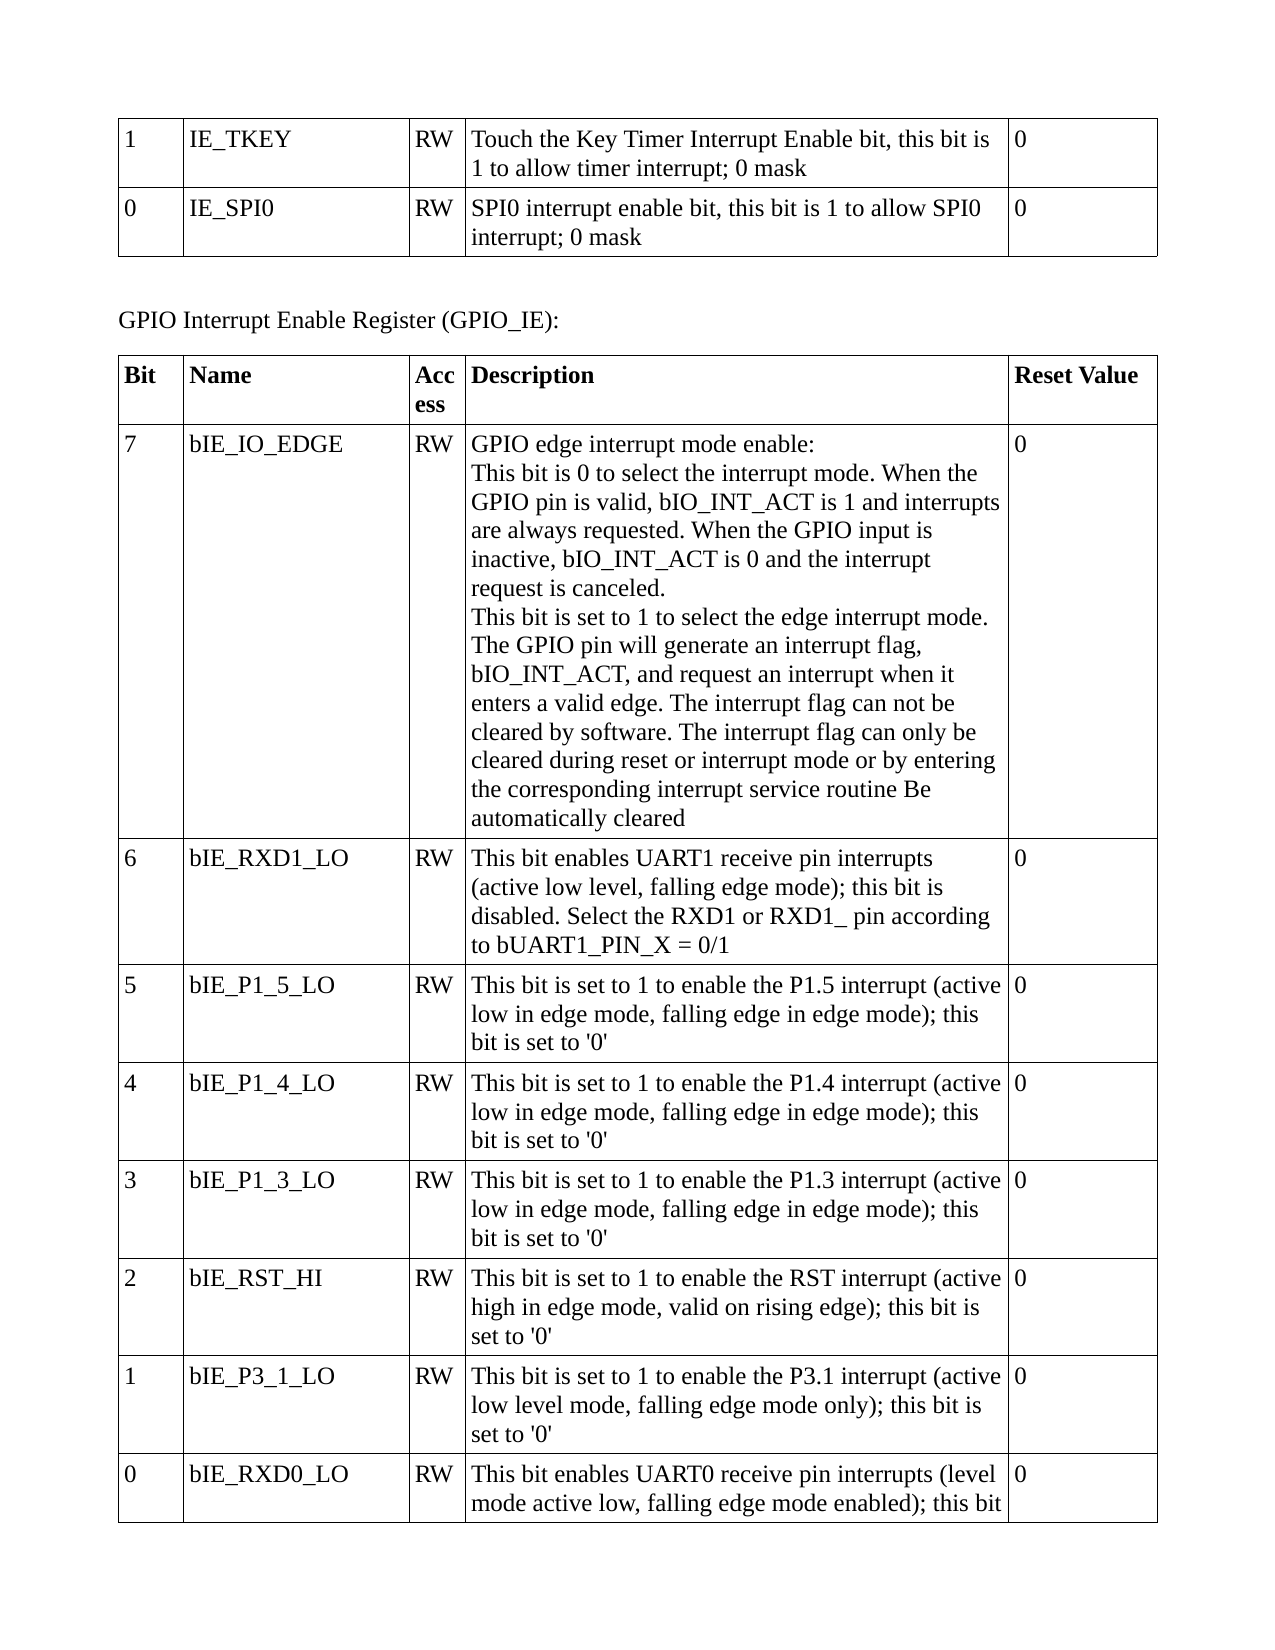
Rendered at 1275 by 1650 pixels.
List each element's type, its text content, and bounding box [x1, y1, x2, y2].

table_cell 1 [119, 1356, 183, 1453]
table_cell 0 [1009, 1454, 1157, 1522]
table_header Bit [119, 356, 183, 423]
table_cell RW [410, 425, 465, 838]
table_cell This bit enables UART1 receive pin interrupts (active low level, falling edge mode); this bit is disabled. Select the RXD1 or RXD1_ pin according to bUART1_PIN_X = 0/1 [466, 839, 1008, 964]
table_cell bIE_P1_4_LO [184, 1063, 409, 1160]
table_cell RW [410, 839, 465, 964]
table_cell This bit is set to 1 to enable the P1.5 interrupt (active low in edge mode, falling edge in edge mode); this bit is set to '0' [466, 965, 1008, 1062]
table_header Name [184, 356, 409, 423]
table_cell RW [410, 1454, 465, 1522]
table_cell RW [410, 1356, 465, 1453]
table_cell This bit is set to 1 to enable the P1.4 interrupt (active low in edge mode, falling edge in edge mode); this bit is set to '0' [466, 1063, 1008, 1160]
table_cell 0 [119, 1454, 183, 1522]
table_cell RW [410, 1259, 465, 1355]
table_header Access [410, 356, 465, 423]
table_cell bIE_P1_3_LO [184, 1161, 409, 1258]
table_header Description [466, 356, 1008, 423]
table_cell 0 [119, 188, 183, 256]
table_cell IE_TKEY [184, 119, 409, 187]
table_cell 0 [1009, 1063, 1157, 1160]
table_cell 0 [1009, 1356, 1157, 1453]
table_cell 4 [119, 1063, 183, 1160]
table_cell This bit is set to 1 to enable the P3.1 interrupt (active low level mode, falling edge mode only); this bit is set to '0' [466, 1356, 1008, 1453]
table_cell bIE_RST_HI [184, 1259, 409, 1355]
table_cell 0 [1009, 965, 1157, 1062]
table_cell 7 [119, 425, 183, 838]
text GPIO Interrupt Enable Register (GPIO_IE): [118, 305, 1157, 334]
table_cell 0 [1009, 425, 1157, 838]
table_cell This bit is set to 1 to enable the RST interrupt (active high in edge mode, valid on rising edge); this bit is set to '0' [466, 1259, 1008, 1355]
table_cell 5 [119, 965, 183, 1062]
table_cell 0 [1009, 119, 1157, 187]
table_cell RW [410, 119, 465, 187]
table_cell 2 [119, 1259, 183, 1355]
table_cell RW [410, 188, 465, 256]
table_cell 3 [119, 1161, 183, 1258]
table_cell Touch the Key Timer Interrupt Enable bit, this bit is 1 to allow timer interrupt; 0 mask [466, 119, 1008, 187]
table_cell 0 [1009, 1161, 1157, 1258]
table_cell RW [410, 1161, 465, 1258]
table_header Reset Value [1009, 356, 1157, 423]
table_cell 6 [119, 839, 183, 964]
table_cell 1 [119, 119, 183, 187]
table_cell GPIO edge interrupt mode enable: This bit is 0 to select the interrupt mode. When the GPIO pin is valid, bIO_INT_ACT is 1 and interrupts are always requested. When the GPIO input is inactive, bIO_INT_ACT is 0 and the interrupt request is canceled. This bit is set to 1 to select the edge interrupt mode. The GPIO pin will generate an interrupt flag, bIO_INT_ACT, and request an interrupt when it enters a valid edge. The interrupt flag can not be cleared by software. The interrupt flag can only be cleared during reset or interrupt mode or by entering the corresponding interrupt service routine Be automatically cleared [466, 425, 1008, 838]
table_cell bIE_RXD1_LO [184, 839, 409, 964]
table_cell bIE_IO_EDGE [184, 425, 409, 838]
table_cell bIE_P3_1_LO [184, 1356, 409, 1453]
table_cell SPI0 interrupt enable bit, this bit is 1 to allow SPI0 interrupt; 0 mask [466, 188, 1008, 256]
table_cell IE_SPI0 [184, 188, 409, 256]
table_cell 0 [1009, 839, 1157, 964]
table_cell 0 [1009, 188, 1157, 256]
table_cell RW [410, 1063, 465, 1160]
table_cell bIE_P1_5_LO [184, 965, 409, 1062]
table_cell This bit is set to 1 to enable the P1.3 interrupt (active low in edge mode, falling edge in edge mode); this bit is set to '0' [466, 1161, 1008, 1258]
table_cell This bit enables UART0 receive pin interrupts (level mode active low, falling edge mode enabled); this bit [466, 1454, 1008, 1522]
table_cell 0 [1009, 1259, 1157, 1355]
table_cell RW [410, 965, 465, 1062]
table_cell bIE_RXD0_LO [184, 1454, 409, 1522]
